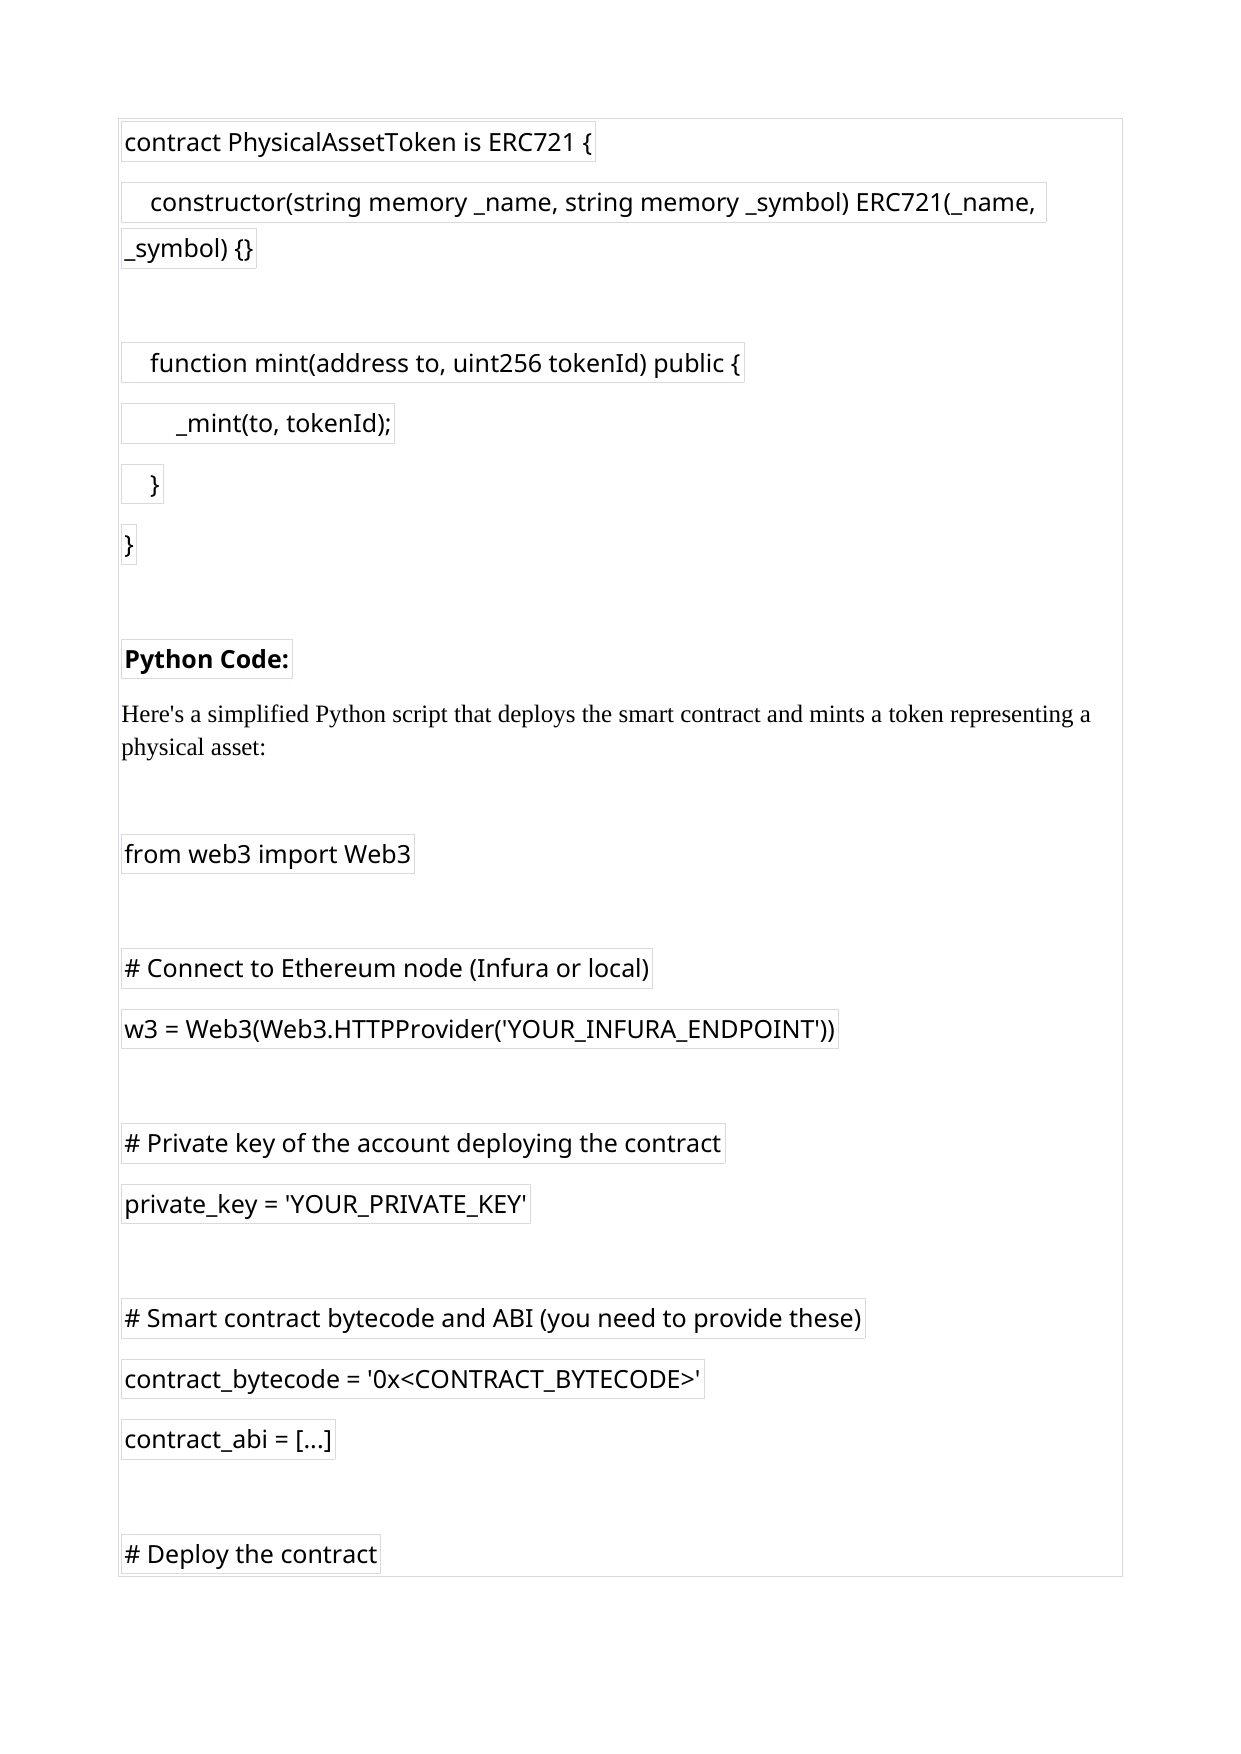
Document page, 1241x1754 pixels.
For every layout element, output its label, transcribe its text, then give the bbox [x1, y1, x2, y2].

text } [119, 460, 1122, 503]
text w3 = Web3(Web3.HTTPProvider('YOUR_INFURA_ENDPOINT')) [119, 1005, 1122, 1048]
text private_key = 'YOUR_PRIVATE_KEY' [119, 1180, 1122, 1223]
text contract PhysicalAssetToken is ERC721 { [119, 119, 1122, 161]
text # Deploy the contract [119, 1530, 1122, 1576]
text function mint(address to, uint256 tokenId) public { [119, 339, 1122, 382]
text Python Code: [119, 635, 1122, 678]
text from web3 import Web3 [119, 830, 1122, 873]
text # Smart contract bytecode and ABI (you need to provide these) [119, 1295, 1122, 1338]
text contract_abi = [...] [119, 1416, 1122, 1459]
text # Connect to Ethereum node (Infura or local) [119, 945, 1122, 988]
text Here's a simplified Python script that deploys the smart contract and mints a token representing a physical asset: [119, 696, 1122, 761]
text # Private key of the account deploying the contract [119, 1120, 1122, 1163]
text constructor(string memory _name, string memory _symbol) ERC721(_name, _symbol) {} [119, 179, 1122, 268]
text } [119, 521, 1122, 564]
text contract_bytecode = '0x<CONTRACT_BYTECODE>' [119, 1355, 1122, 1398]
text _mint(to, tokenId); [119, 400, 1122, 443]
